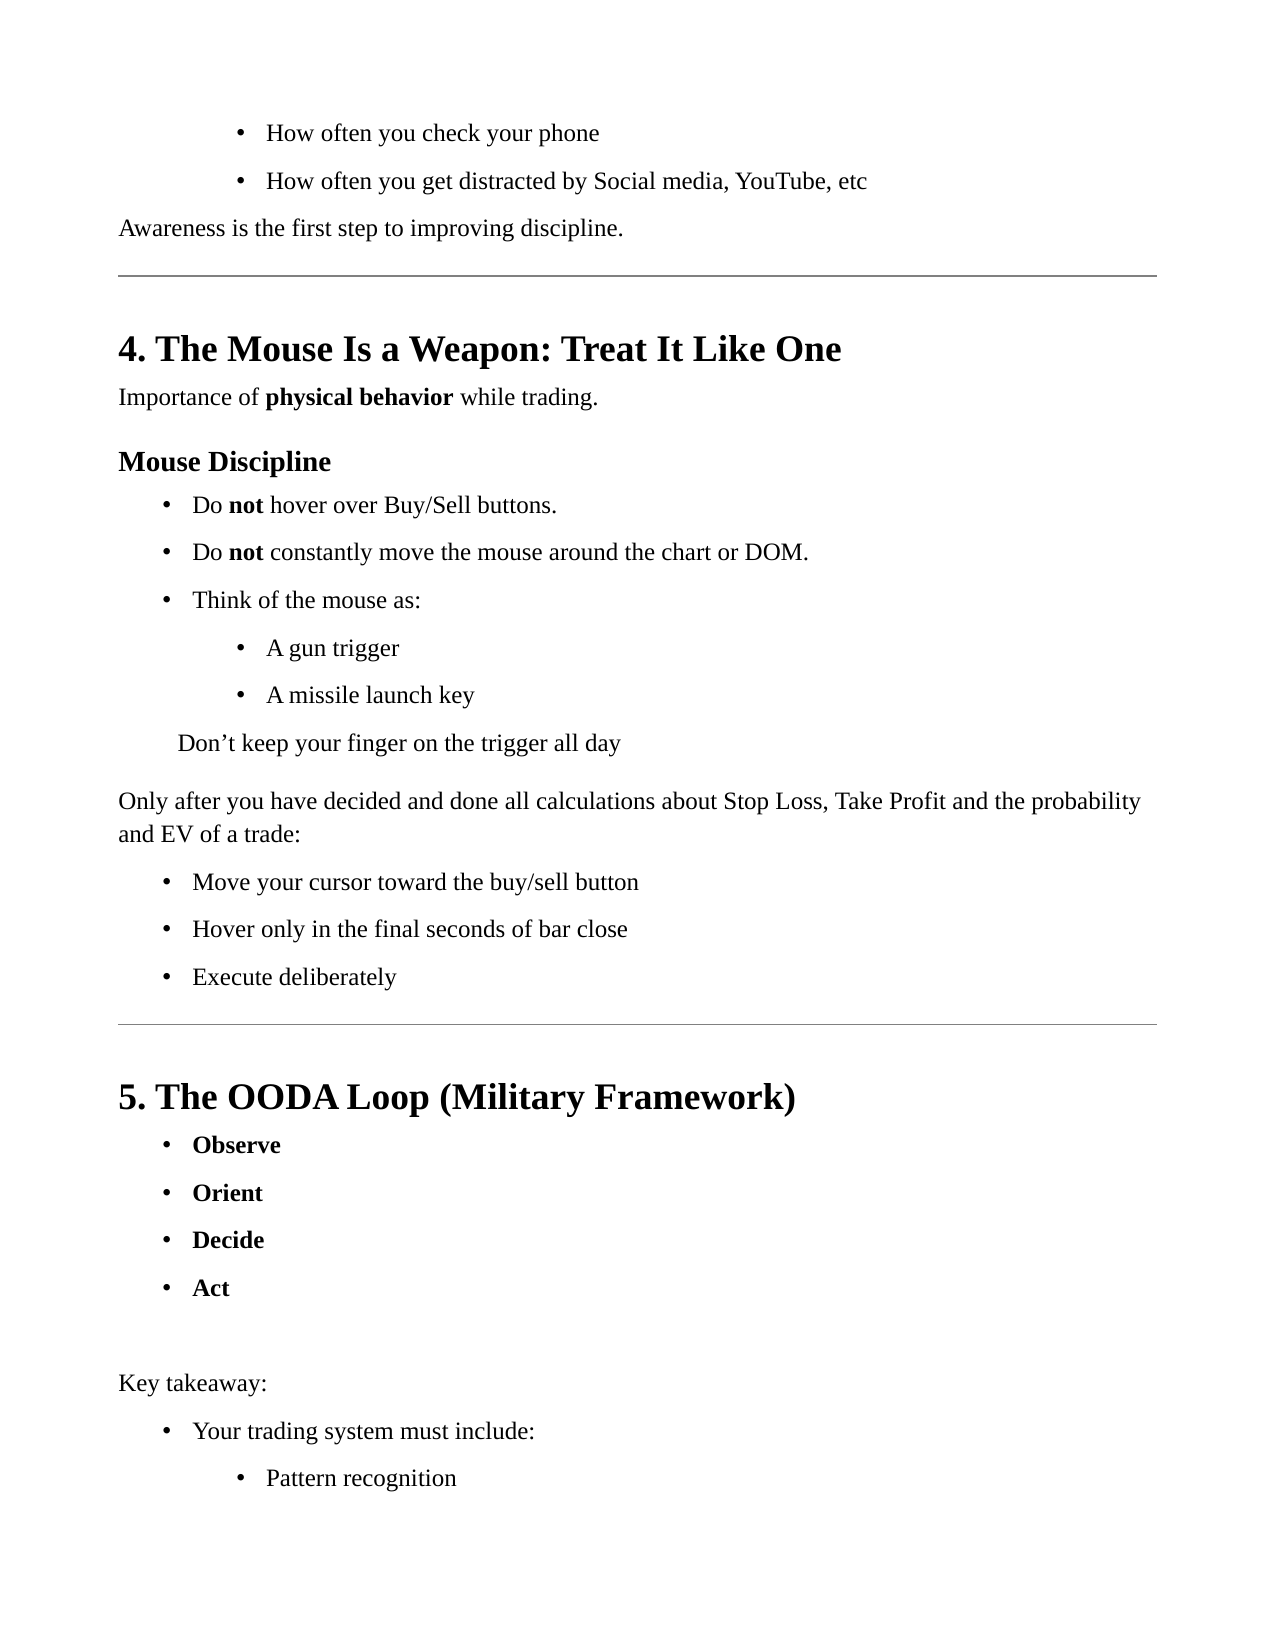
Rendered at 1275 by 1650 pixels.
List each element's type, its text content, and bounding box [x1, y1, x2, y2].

text Only after you have decided and done all calculations about Stop Loss, Take Profit and the probability and EV of a trade: [118, 786, 1157, 848]
list Move your cursor toward the buy/sell button [162, 867, 1157, 896]
subtitle 4. The Mouse Is a Weapon: Treat It Like One [118, 326, 1157, 369]
list Execute deliberately [162, 962, 1157, 991]
list Do not hover over Buy/Sell buttons. [162, 490, 1157, 519]
text Awareness is the first step to improving discipline. [118, 213, 1157, 242]
list How often you get distracted by Social media, YouTube, etc [236, 166, 1157, 194]
list Pattern recognition [236, 1463, 1157, 1492]
list A missile launch key [236, 680, 1157, 709]
subtitle Mouse Discipline [118, 444, 1157, 477]
list Hover only in the final seconds of bar close [162, 914, 1157, 943]
subtitle 5. The OODA Loop (Military Framework) [118, 1075, 1157, 1118]
list Think of the mouse as: [162, 585, 1157, 614]
text Importance of physical behavior while trading. [118, 382, 1157, 410]
list Orient [162, 1178, 1157, 1207]
list Your trading system must include: [162, 1416, 1157, 1445]
text Key takeaway: [118, 1368, 1157, 1397]
list How often you check your phone [236, 118, 1157, 147]
list Do not constantly move the mouse around the chart or DOM. [162, 537, 1157, 566]
list A gun trigger [236, 633, 1157, 661]
list Observe [162, 1130, 1157, 1159]
list Act [162, 1273, 1157, 1302]
list Decide [162, 1226, 1157, 1254]
text Don’t keep your finger on the trigger all day [177, 728, 1098, 757]
